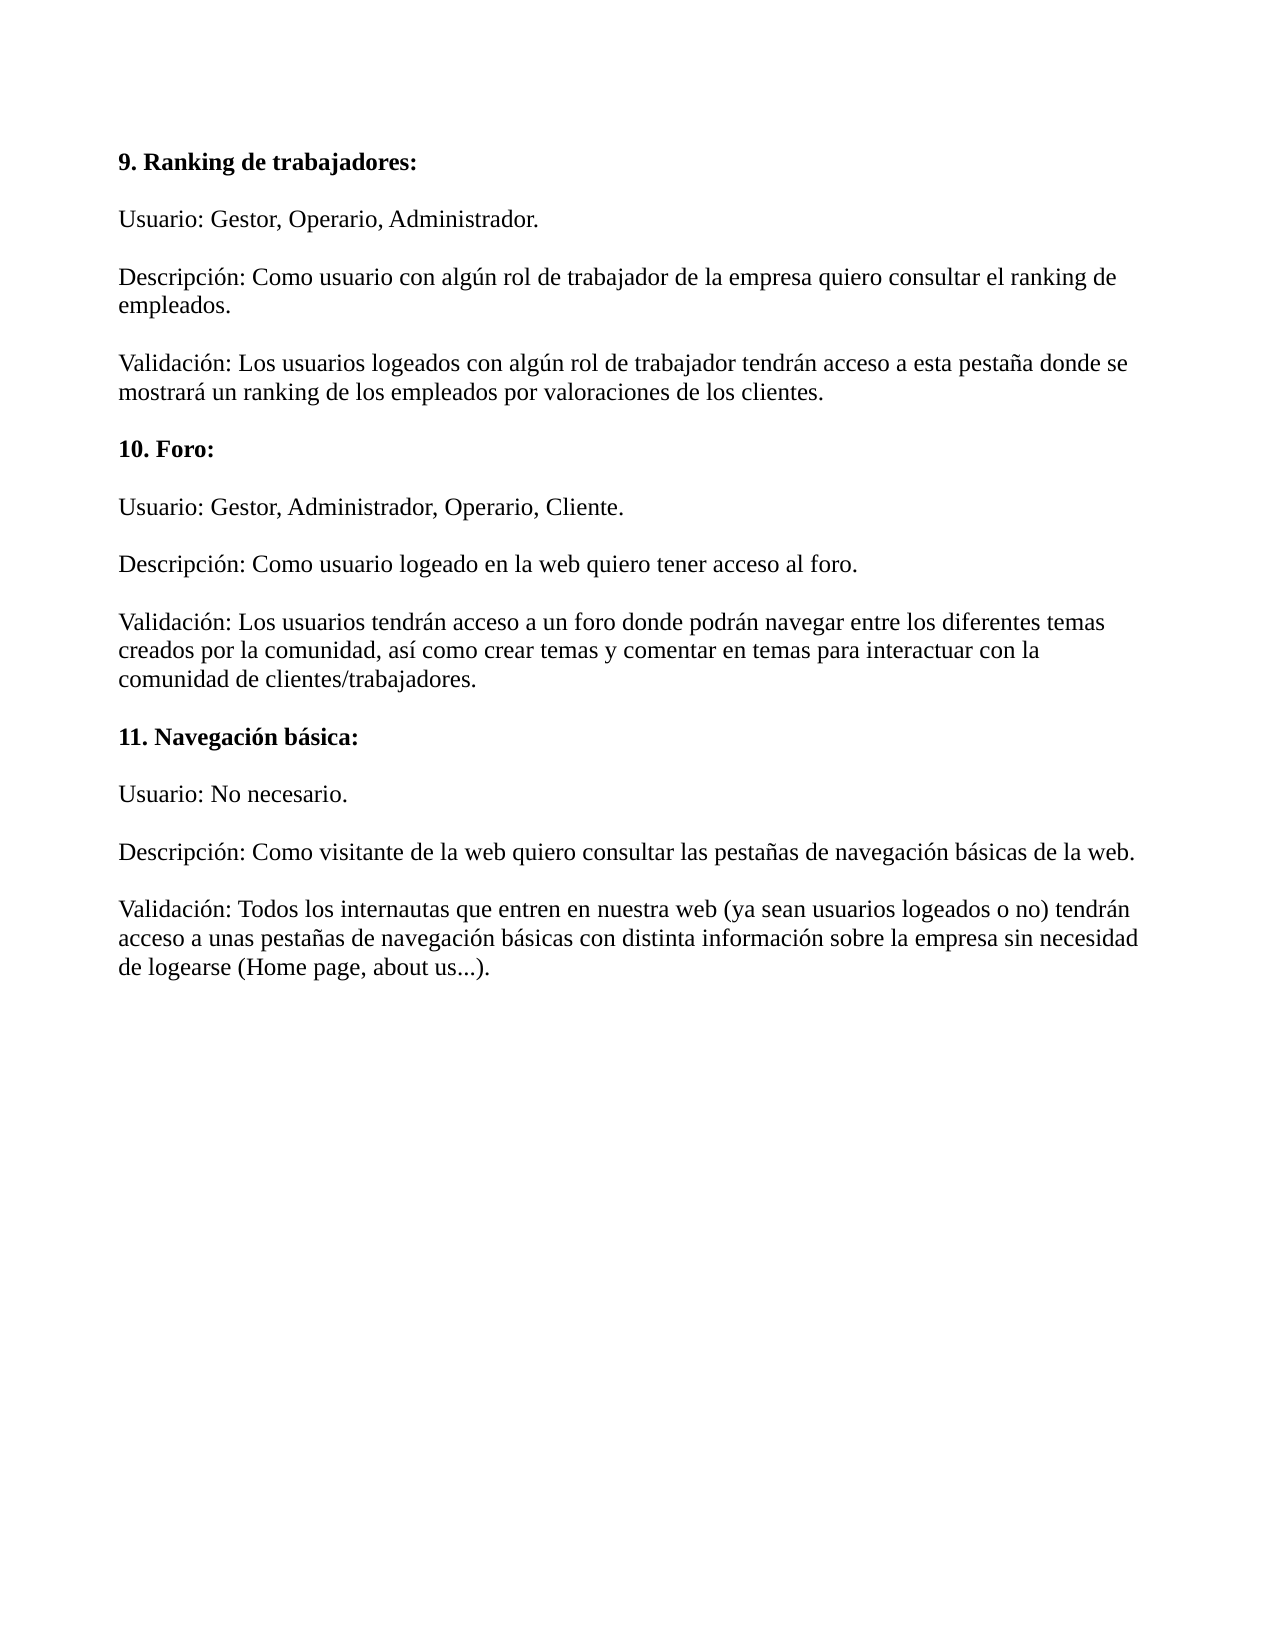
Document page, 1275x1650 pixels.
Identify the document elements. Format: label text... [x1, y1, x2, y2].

text 10. Foro: [118, 434, 1157, 463]
text Descripción: Como visitante de la web quiero consultar las pestañas de navegación básicas de la web. [118, 837, 1157, 866]
text 11. Navegación básica: [118, 722, 1157, 751]
text Usuario: No necesario. [118, 779, 1157, 808]
text Descripción: Como usuario con algún rol de trabajador de la empresa quiero consultar el ranking de empleados. [118, 262, 1157, 319]
text 9. Ranking de trabajadores: [118, 147, 1157, 176]
text Validación: Los usuarios logeados con algún rol de trabajador tendrán acceso a esta pestaña donde se mostrará un ranking de los empleados por valoraciones de los clientes. [118, 348, 1157, 406]
text Validación: Los usuarios tendrán acceso a un foro donde podrán navegar entre los diferentes temas creados por la comunidad, así como crear temas y comentar en temas para interactuar con la comunidad de clientes/trabajadores. [118, 607, 1157, 693]
text Validación: Todos los internautas que entren en nuestra web (ya sean usuarios logeados o no) tendrán acceso a unas pestañas de navegación básicas con distinta información sobre la empresa sin necesidad de logearse (Home page, about us...). [118, 894, 1157, 981]
text Descripción: Como usuario logeado en la web quiero tener acceso al foro. [118, 549, 1157, 578]
text Usuario: Gestor, Operario, Administrador. [118, 204, 1157, 233]
text Usuario: Gestor, Administrador, Operario, Cliente. [118, 492, 1157, 521]
